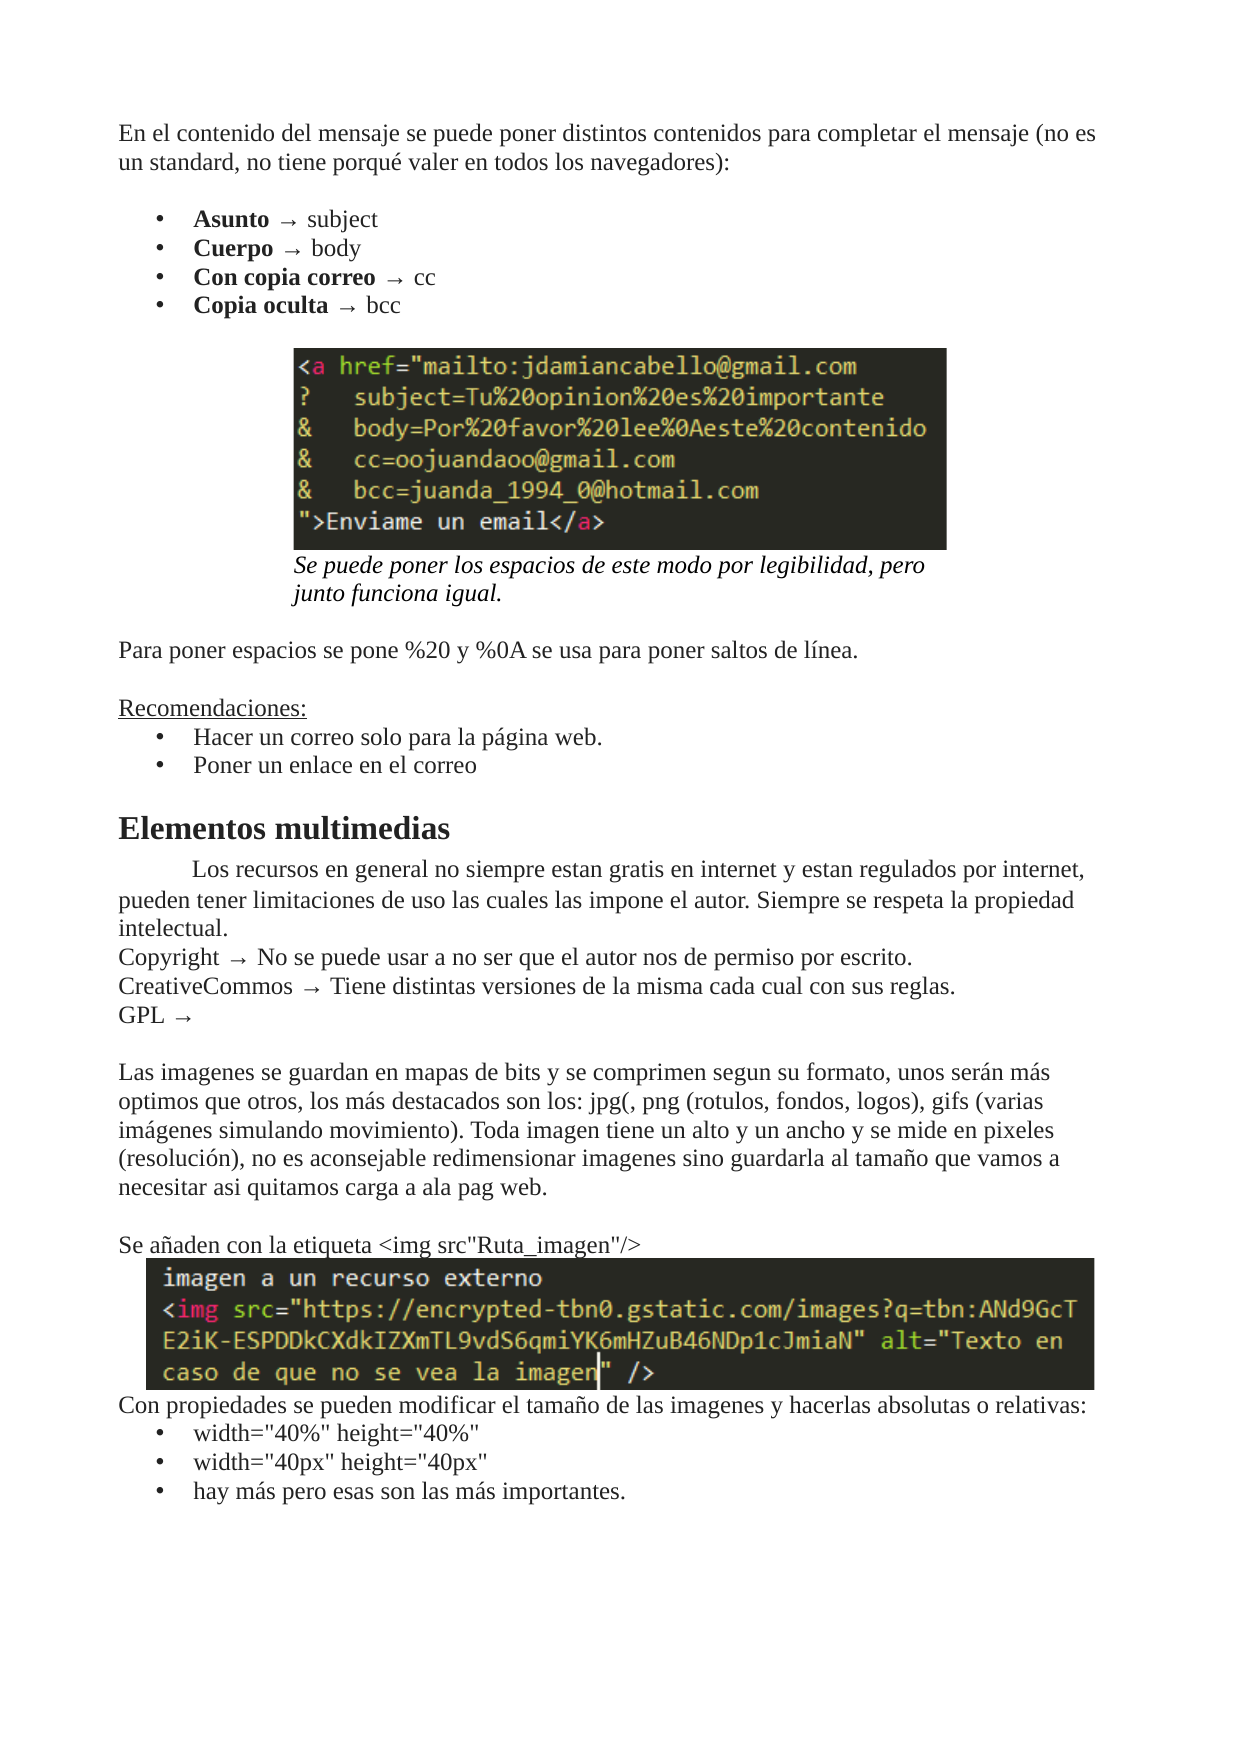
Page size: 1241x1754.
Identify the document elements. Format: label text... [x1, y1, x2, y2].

text Elementos multimedias [118, 808, 1122, 846]
text Recomendaciones: [118, 693, 1122, 722]
list Cuerpo → body [156, 233, 1122, 262]
text Copyright → No se puede usar a no ser que el autor nos de permiso por escrito. [118, 942, 1122, 971]
list width="40px" height="40px" [156, 1447, 1122, 1476]
list width="40%" height="40%" [156, 1418, 1122, 1447]
list Con copia correo → cc [156, 262, 1122, 291]
text CreativeCommos → Tiene distintas versiones de la misma cada cual con sus reglas. [118, 971, 1122, 1000]
text Se puede poner los espacios de este modo por legibilidad, pero junto funciona igual. [293, 550, 947, 607]
list Poner un enlace en el correo [156, 751, 1122, 779]
text Con propiedades se pueden modificar el tamaño de las imagenes y hacerlas absolutas o relativas: [118, 1258, 1122, 1418]
list Asunto → subject [156, 204, 1122, 233]
list Copia oculta → bcc [156, 291, 1122, 319]
list Hacer un correo solo para la página web. [156, 722, 1122, 751]
list hay más pero esas son las más importantes. [156, 1476, 1122, 1505]
text Las imagenes se guardan en mapas de bits y se comprimen segun su formato, unos serán más optimos que otros, los más destacados son los: jpg(, png (rotulos, fondos, logos), gifs (varias imágenes simulando movimiento). Toda imagen tiene un alto y un ancho y se mide en pixeles (resolución), no es aconsejable redimensionar imagenes sino guardarla al tamaño que vamos a necesitar asi quitamos carga a ala pag web. [118, 1057, 1122, 1201]
picture [293, 348, 947, 550]
text GPL → [118, 1000, 1122, 1028]
picture [146, 1258, 1095, 1390]
text Para poner espacios se pone %20 y %0A se usa para poner saltos de línea. [118, 636, 1122, 664]
text En el contenido del mensaje se puede poner distintos contenidos para completar el mensaje (no es un standard, no tiene porqué valer en todos los navegadores): [118, 118, 1122, 176]
text Se añaden con la etiqueta <img src"Ruta_imagen"/> [118, 1230, 1122, 1258]
text Los recursos en general no siempre estan gratis en internet y estan regulados por internet, pueden tener limitaciones de uso las cuales las impone el autor. Siempre se respeta la propiedad intelectual. [118, 846, 1122, 942]
